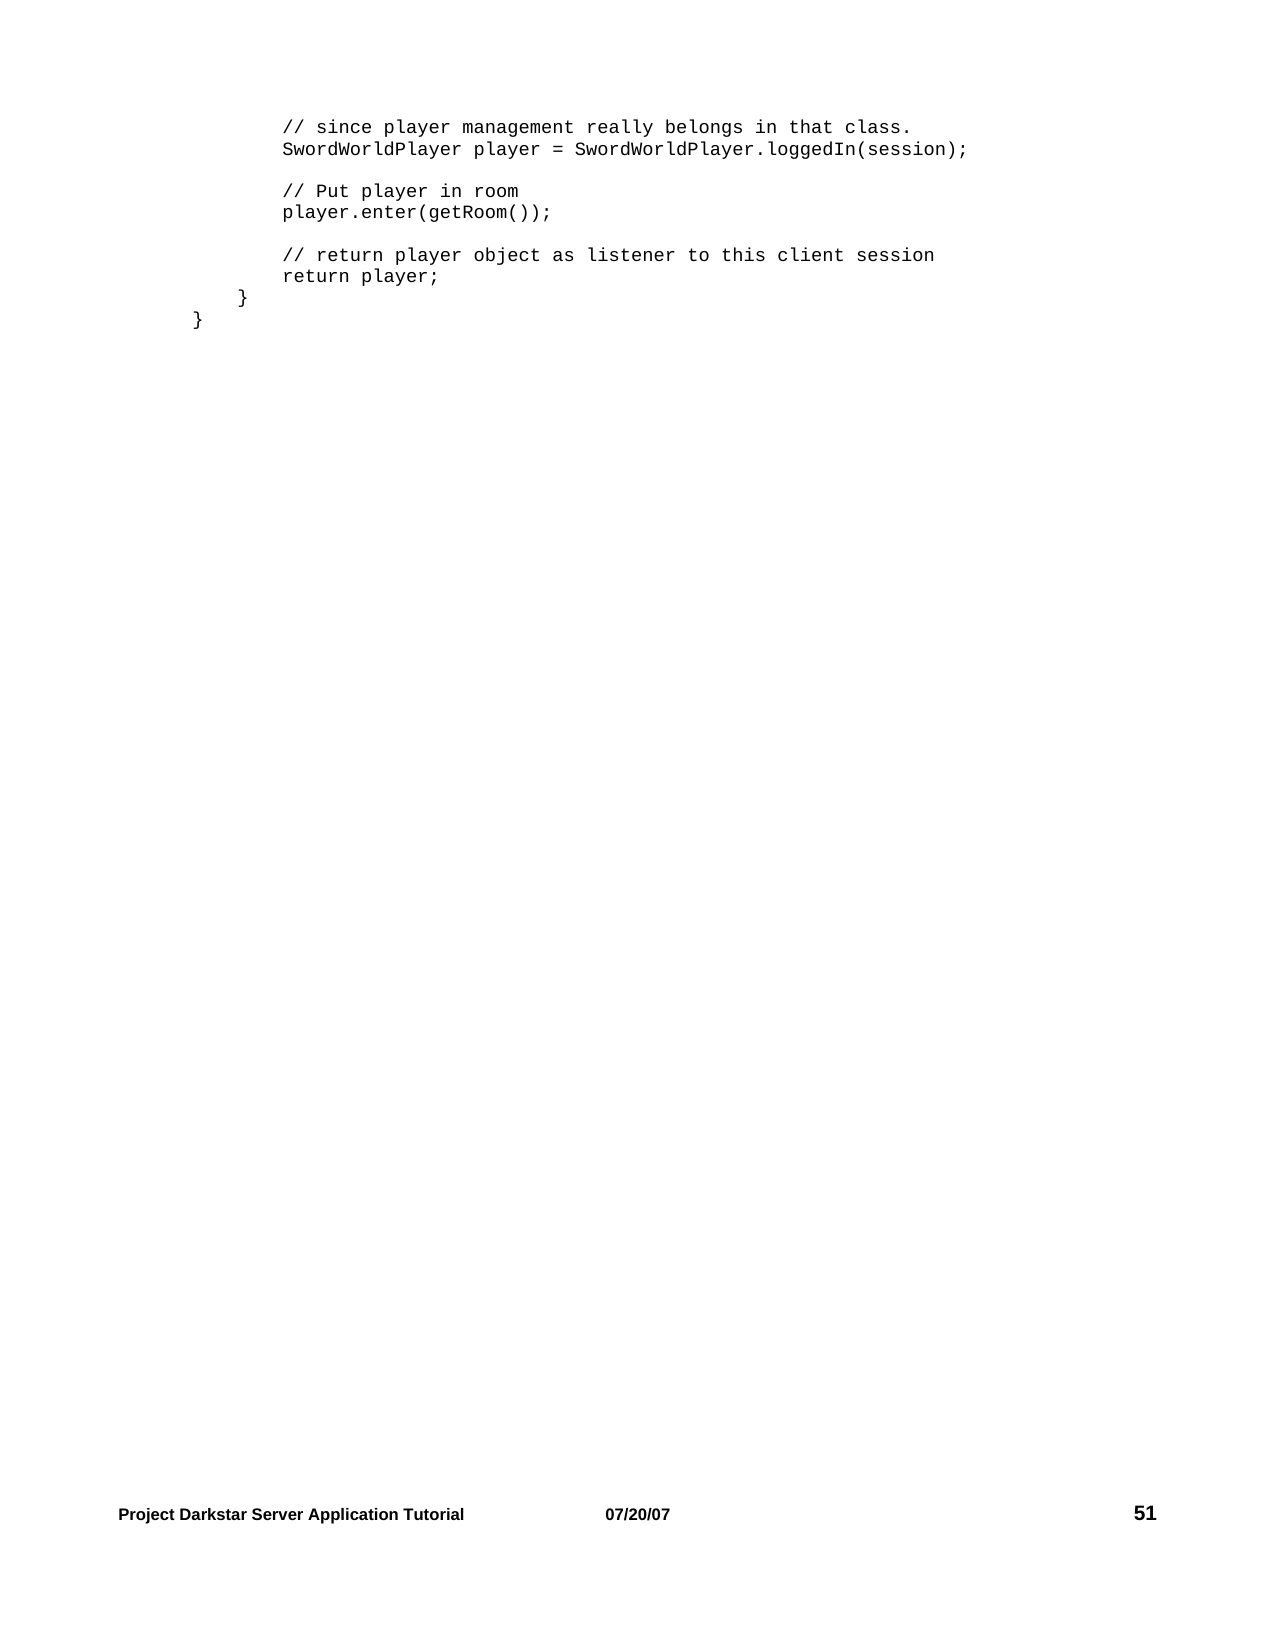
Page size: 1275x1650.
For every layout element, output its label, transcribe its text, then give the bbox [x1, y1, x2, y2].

text // since player management really belongs in that class. SwordWorldPlayer player = SwordWorldPlayer.loggedIn(session); // Put player in room player.enter(getRoom()); // return player object as listener to this client session return player; } } [192, 118, 1098, 352]
